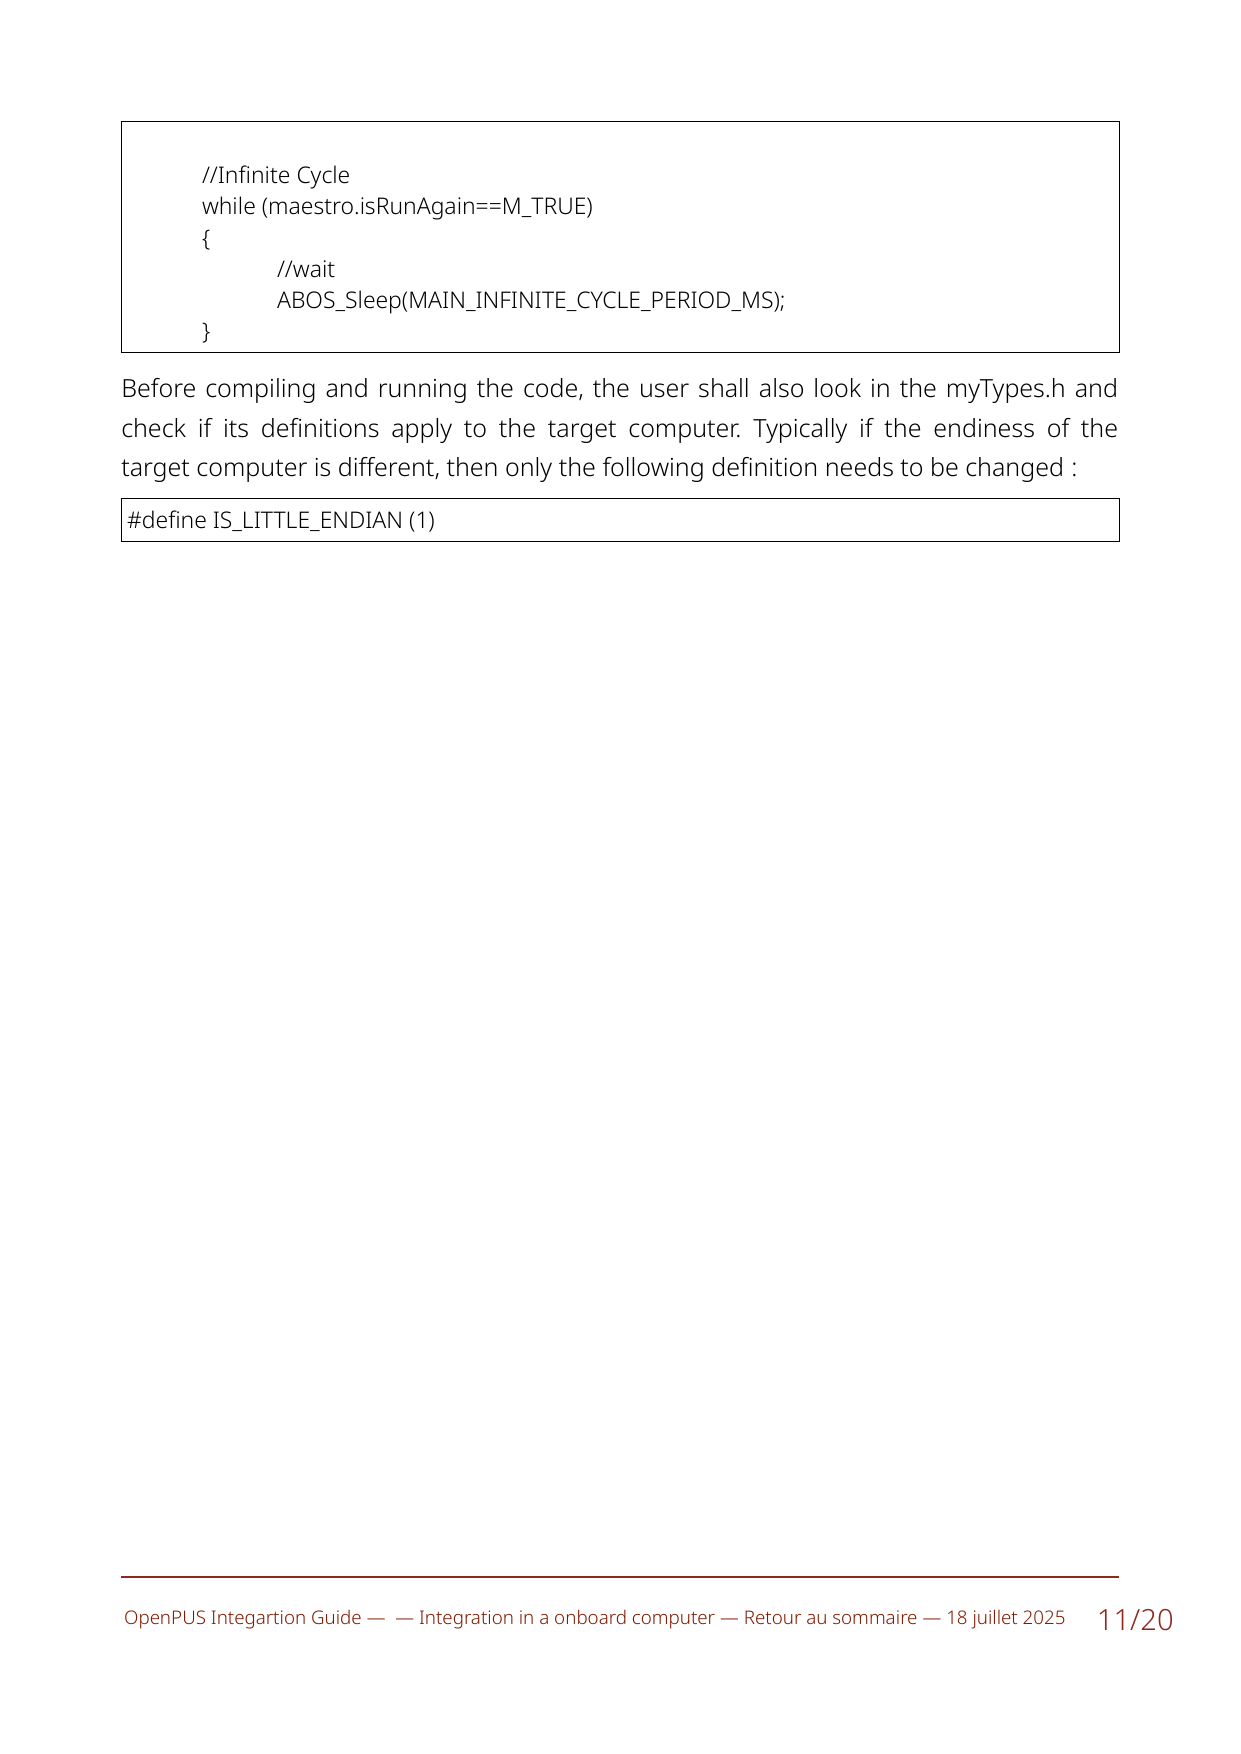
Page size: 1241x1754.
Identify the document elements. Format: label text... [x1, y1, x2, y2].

text Before compiling and running the code, the user shall also look in the myTypes.h and check if its definitions apply to the target computer. Typically if the endiness of the target computer is different, then only the following definition needs to be changed : [121, 371, 1119, 483]
table_header #define IS_LITTLE_ENDIAN (1) [122, 499, 1119, 541]
table_header //Infinite Cycle while (maestro.isRunAgain==M_TRUE) { //wait ABOS_Sleep(MAIN_INFINITE_CYCLE_PERIOD_MS); } [122, 122, 1119, 352]
